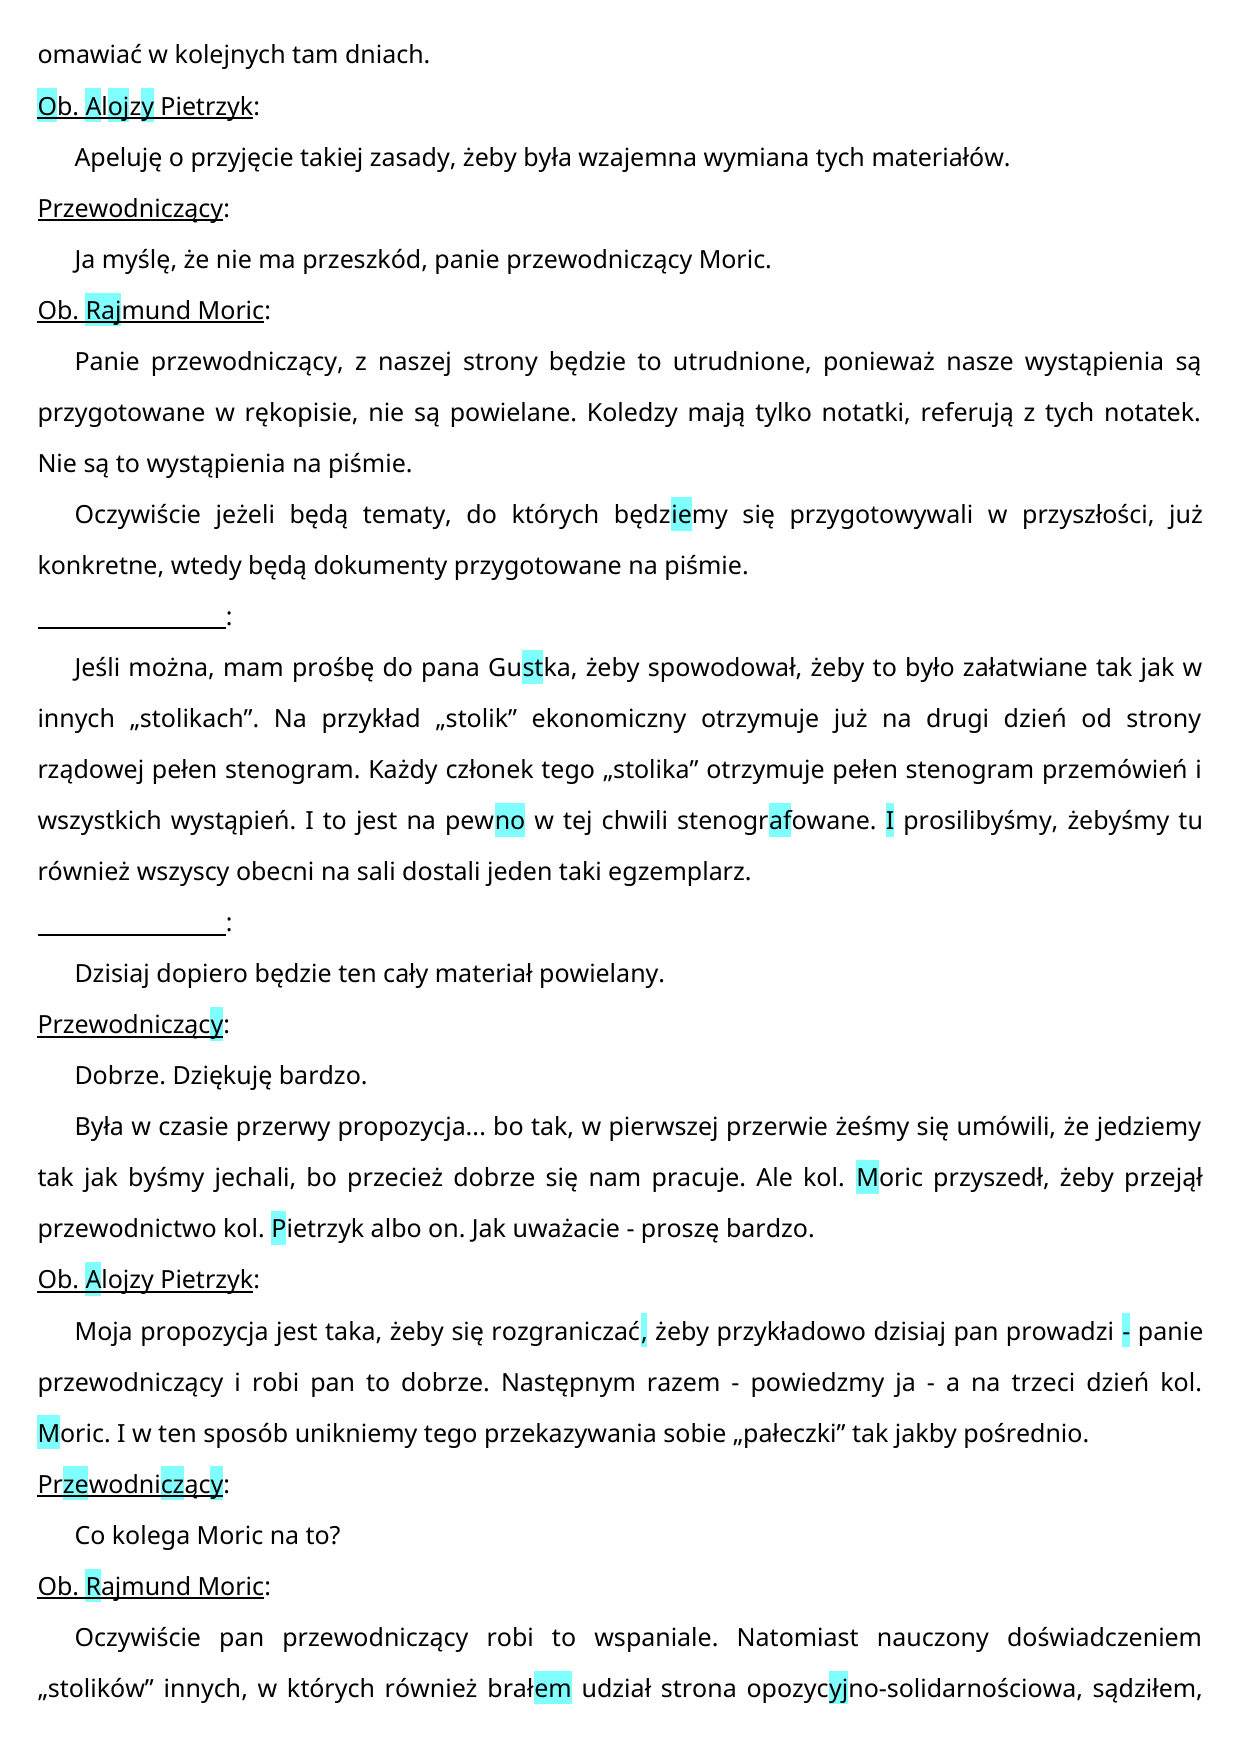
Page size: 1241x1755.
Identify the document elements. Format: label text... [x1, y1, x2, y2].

text Co kolega Moric na to? [37, 1517, 1203, 1551]
text : [37, 599, 1203, 633]
text Ob. Rajmund Moric: [37, 1568, 1203, 1602]
text Ob. Alojzy Pietrzyk: [37, 1262, 1203, 1296]
text Przewodniczący: [37, 190, 1203, 224]
text Dzisiaj dopiero będzie ten cały materiał powielany. [37, 956, 1203, 990]
text Ob. Rajmund Moric: [37, 292, 1203, 326]
text Ja myślę, że nie ma przeszkód, panie przewodniczący Moric. [37, 241, 1203, 275]
text Była w czasie przerwy propozycja... bo tak, w pierwszej przerwie żeśmy się umówili, że jedziemy tak jak byśmy jechali, bo przecież dobrze się nam pracuje. Ale kol. Moric przyszedł, żeby przejął przewodnictwo kol. Pietrzyk albo on. Jak uważacie - proszę bardzo. [37, 1109, 1203, 1245]
text Panie przewodniczący, z naszej strony będzie to utrudnione, ponieważ nasze wystąpienia są przygotowane w rękopisie, nie są powielane. Koledzy mają tylko notatki, referują z tych notatek. Nie są to wystąpienia na piśmie. [37, 343, 1203, 479]
text Moja propozycja jest taka, żeby się rozgraniczać, żeby przykładowo dzisiaj pan prowadzi - panie przewodniczący i robi pan to dobrze. Następnym razem - powiedzmy ja - a na trzeci dzień kol. Moric. I w ten sposób unikniemy tego przekazywania sobie „pałeczki” tak jakby pośrednio. [37, 1313, 1203, 1449]
text Oczywiście pan przewodniczący robi to wspaniale. Natomiast nauczony doświadczeniem „stolików” innych, w których również brałem udział strona opozycyjno-solidarnościowa, sądziłem, [37, 1619, 1203, 1704]
text Jeśli można, mam prośbę do pana Gustka, żeby spowodował, żeby to było załatwiane tak jak w innych „stolikach”. Na przykład „stolik” ekonomiczny otrzymuje już na drugi dzień od strony rządowej pełen stenogram. Każdy członek tego „stolika” otrzymuje pełen stenogram przemówień i wszystkich wystąpień. I to jest na pewno w tej chwili stenografowane. I prosilibyśmy, żebyśmy tu również wszyscy obecni na sali dostali jeden taki egzemplarz. [37, 650, 1203, 888]
text Apeluję o przyjęcie takiej zasady, żeby była wzajemna wymiana tych materiałów. [37, 139, 1203, 173]
text Przewodniczący: [37, 1466, 1203, 1500]
text Oczywiście jeżeli będą tematy, do których będziemy się przygotowywali w przyszłości, już konkretne, wtedy będą dokumenty przygotowane na piśmie. [37, 497, 1203, 582]
text Przewodniczący: [37, 1007, 1203, 1041]
text Ob. Alojzy Pietrzyk: [37, 88, 1203, 122]
text : [37, 905, 1203, 939]
text Dobrze. Dziękuję bardzo. [37, 1058, 1203, 1092]
text omawiać w kolejnych tam dniach. [37, 37, 1203, 71]
